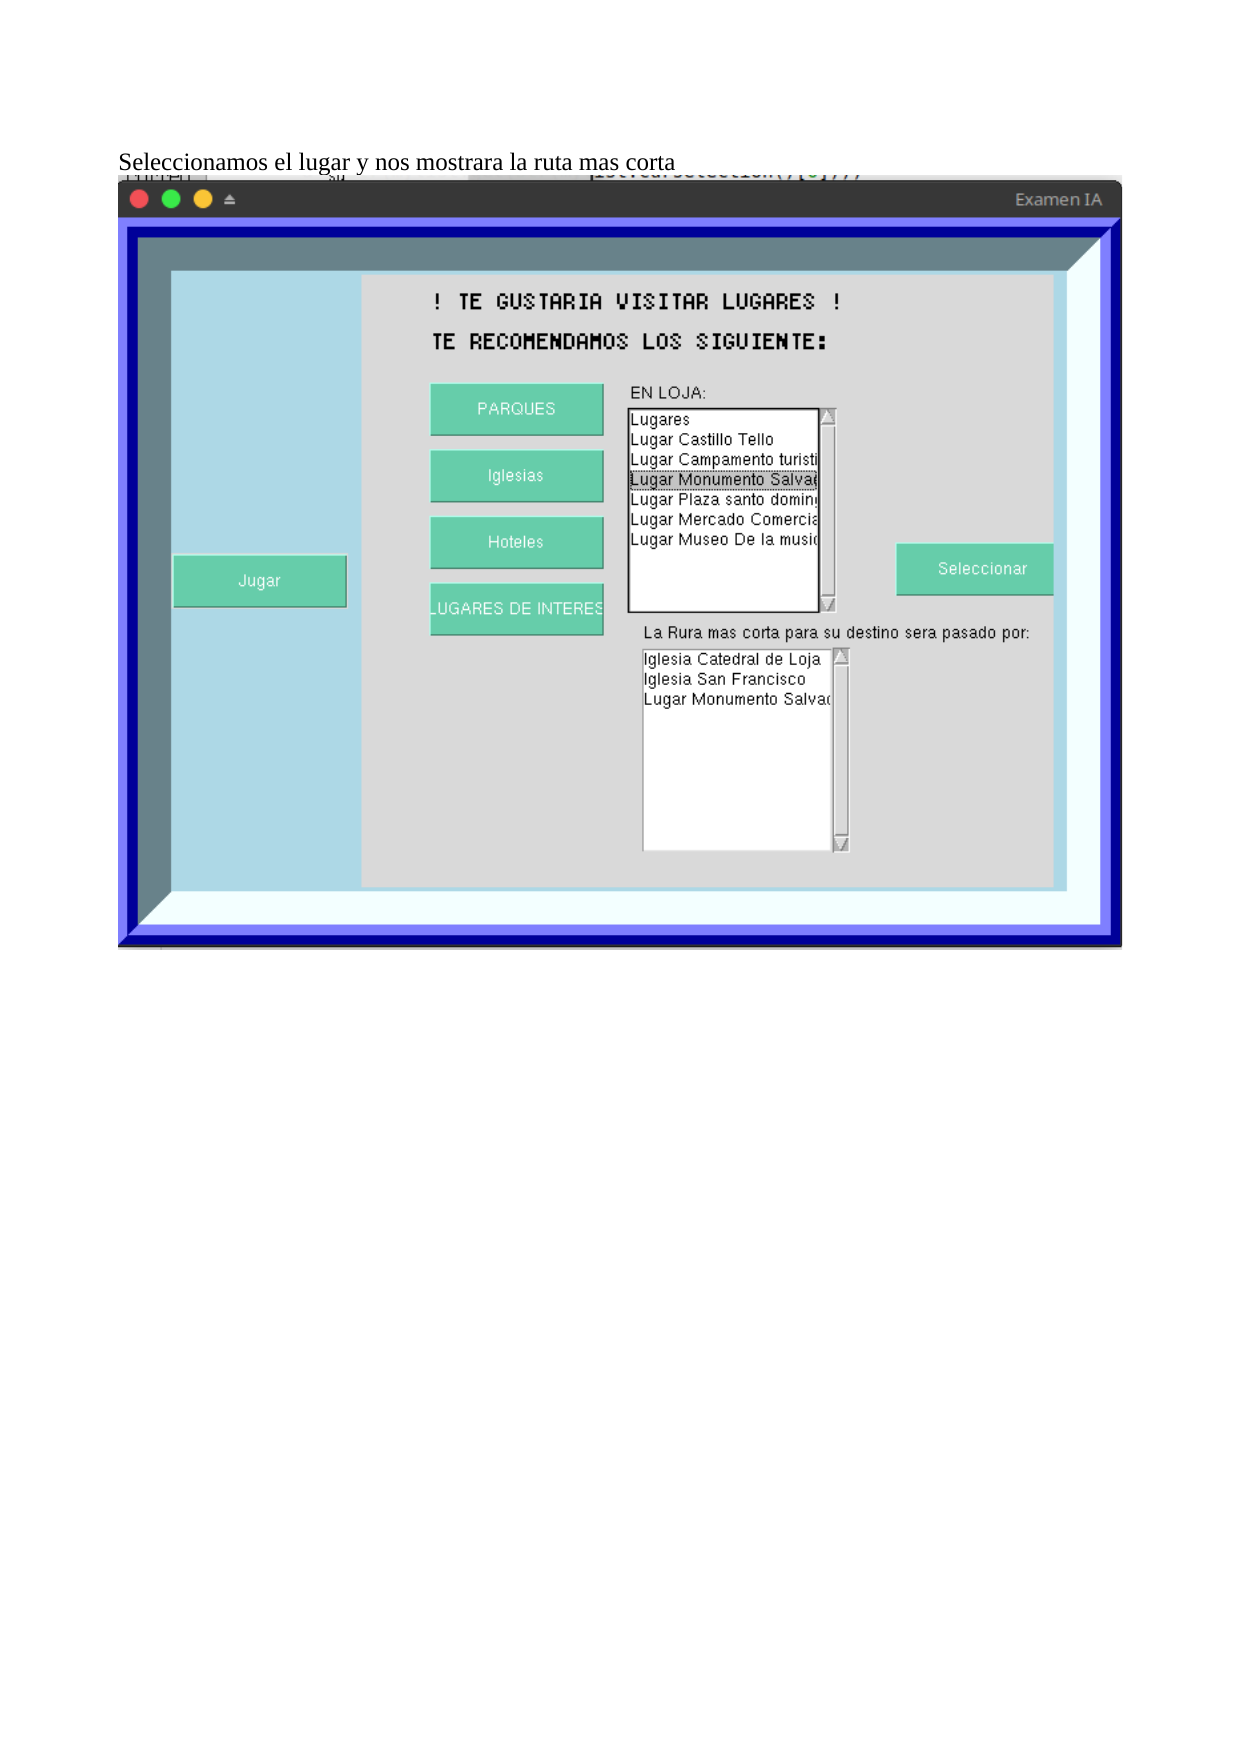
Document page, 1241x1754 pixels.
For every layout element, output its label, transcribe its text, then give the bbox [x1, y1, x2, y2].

picture [118, 175, 1123, 950]
text Seleccionamos el lugar y nos mostrara la ruta mas corta [118, 147, 1122, 175]
